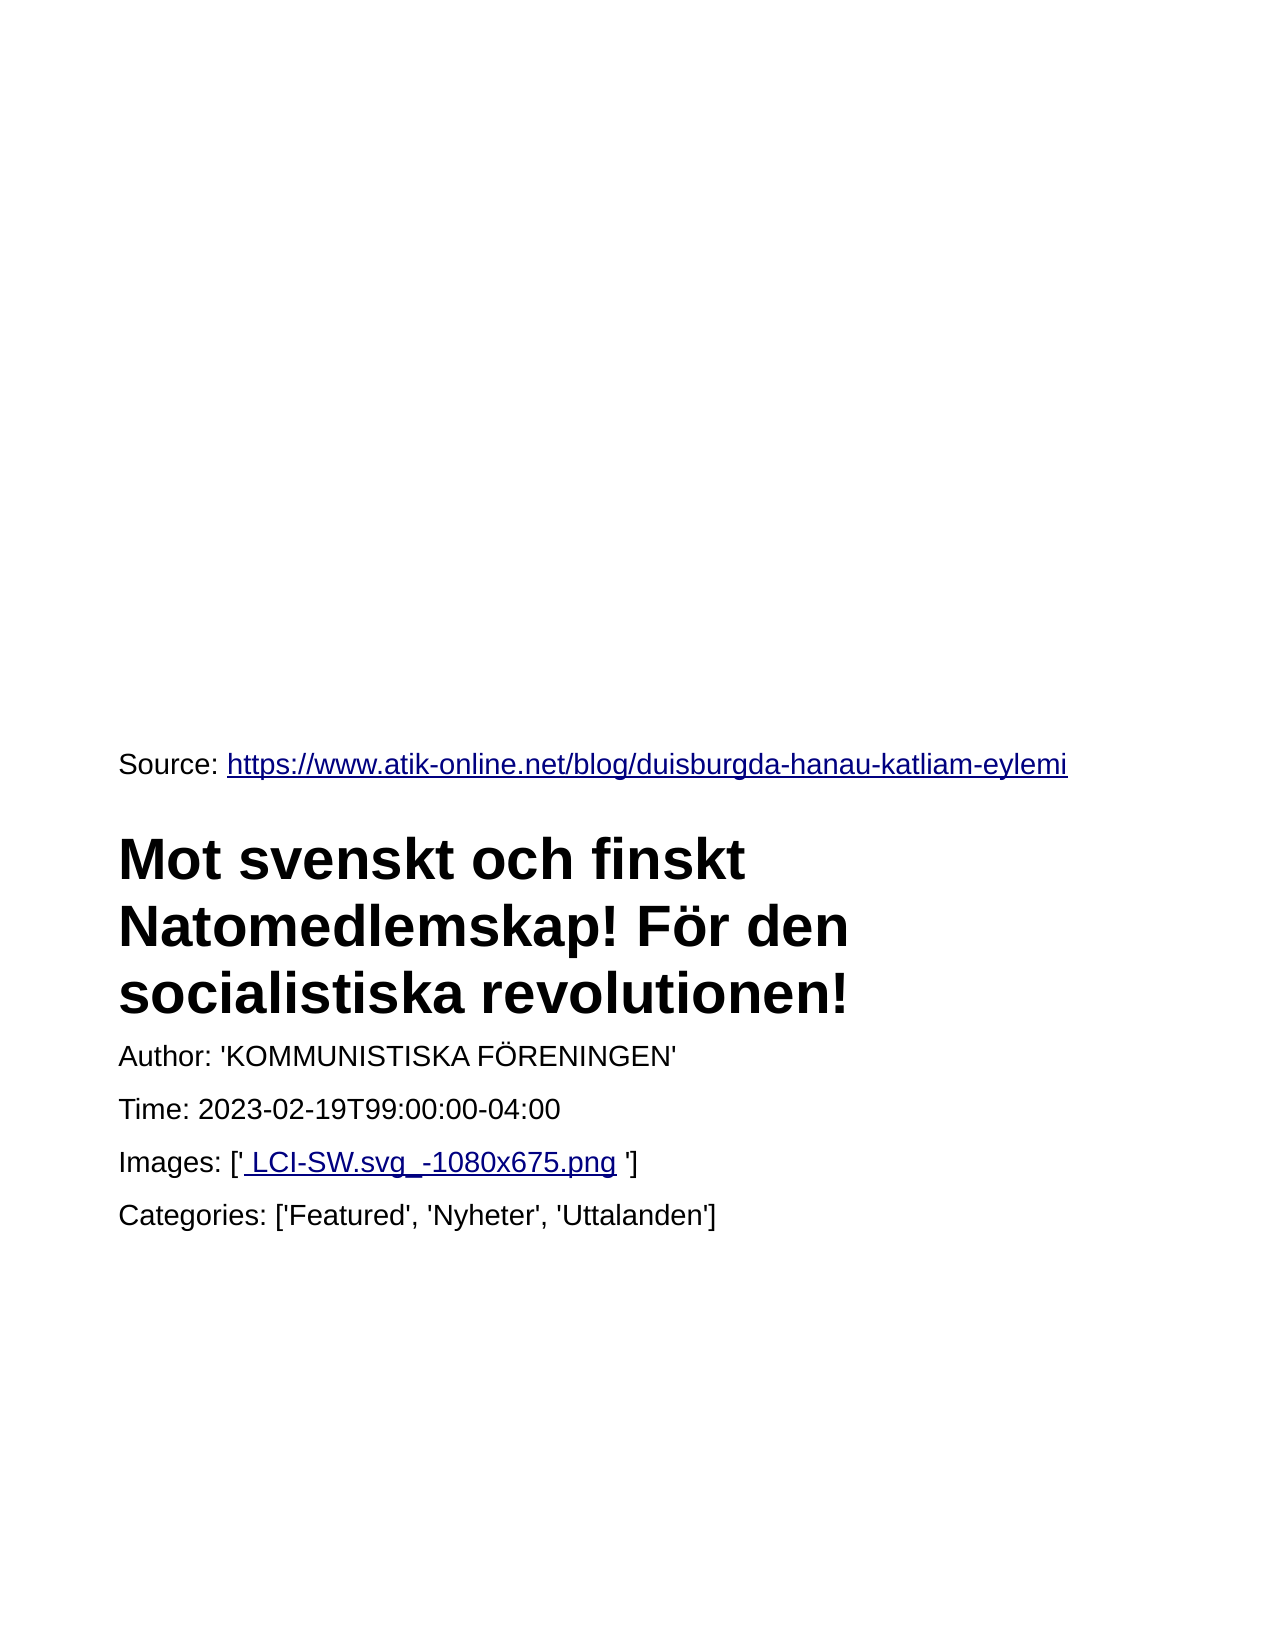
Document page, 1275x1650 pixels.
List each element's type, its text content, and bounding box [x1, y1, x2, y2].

subtitle Mot svenskt och finskt Natomedlemskap! För den socialistiska revolutionen! [118, 825, 1157, 1026]
text Author: 'KOMMUNISTISKA FÖRENINGEN' [118, 1038, 1157, 1072]
text Source: https://www.atik-online.net/blog/duisburgda-hanau-katliam-eylemi [118, 747, 1157, 780]
text Images: [' LCI-SW.svg_-1080x675.png '] [118, 1145, 1157, 1178]
text Time: 2023-02-19T99:00:00-04:00 [118, 1092, 1157, 1125]
text Categories: ['Featured', 'Nyheter', 'Uttalanden'] [118, 1198, 1157, 1231]
